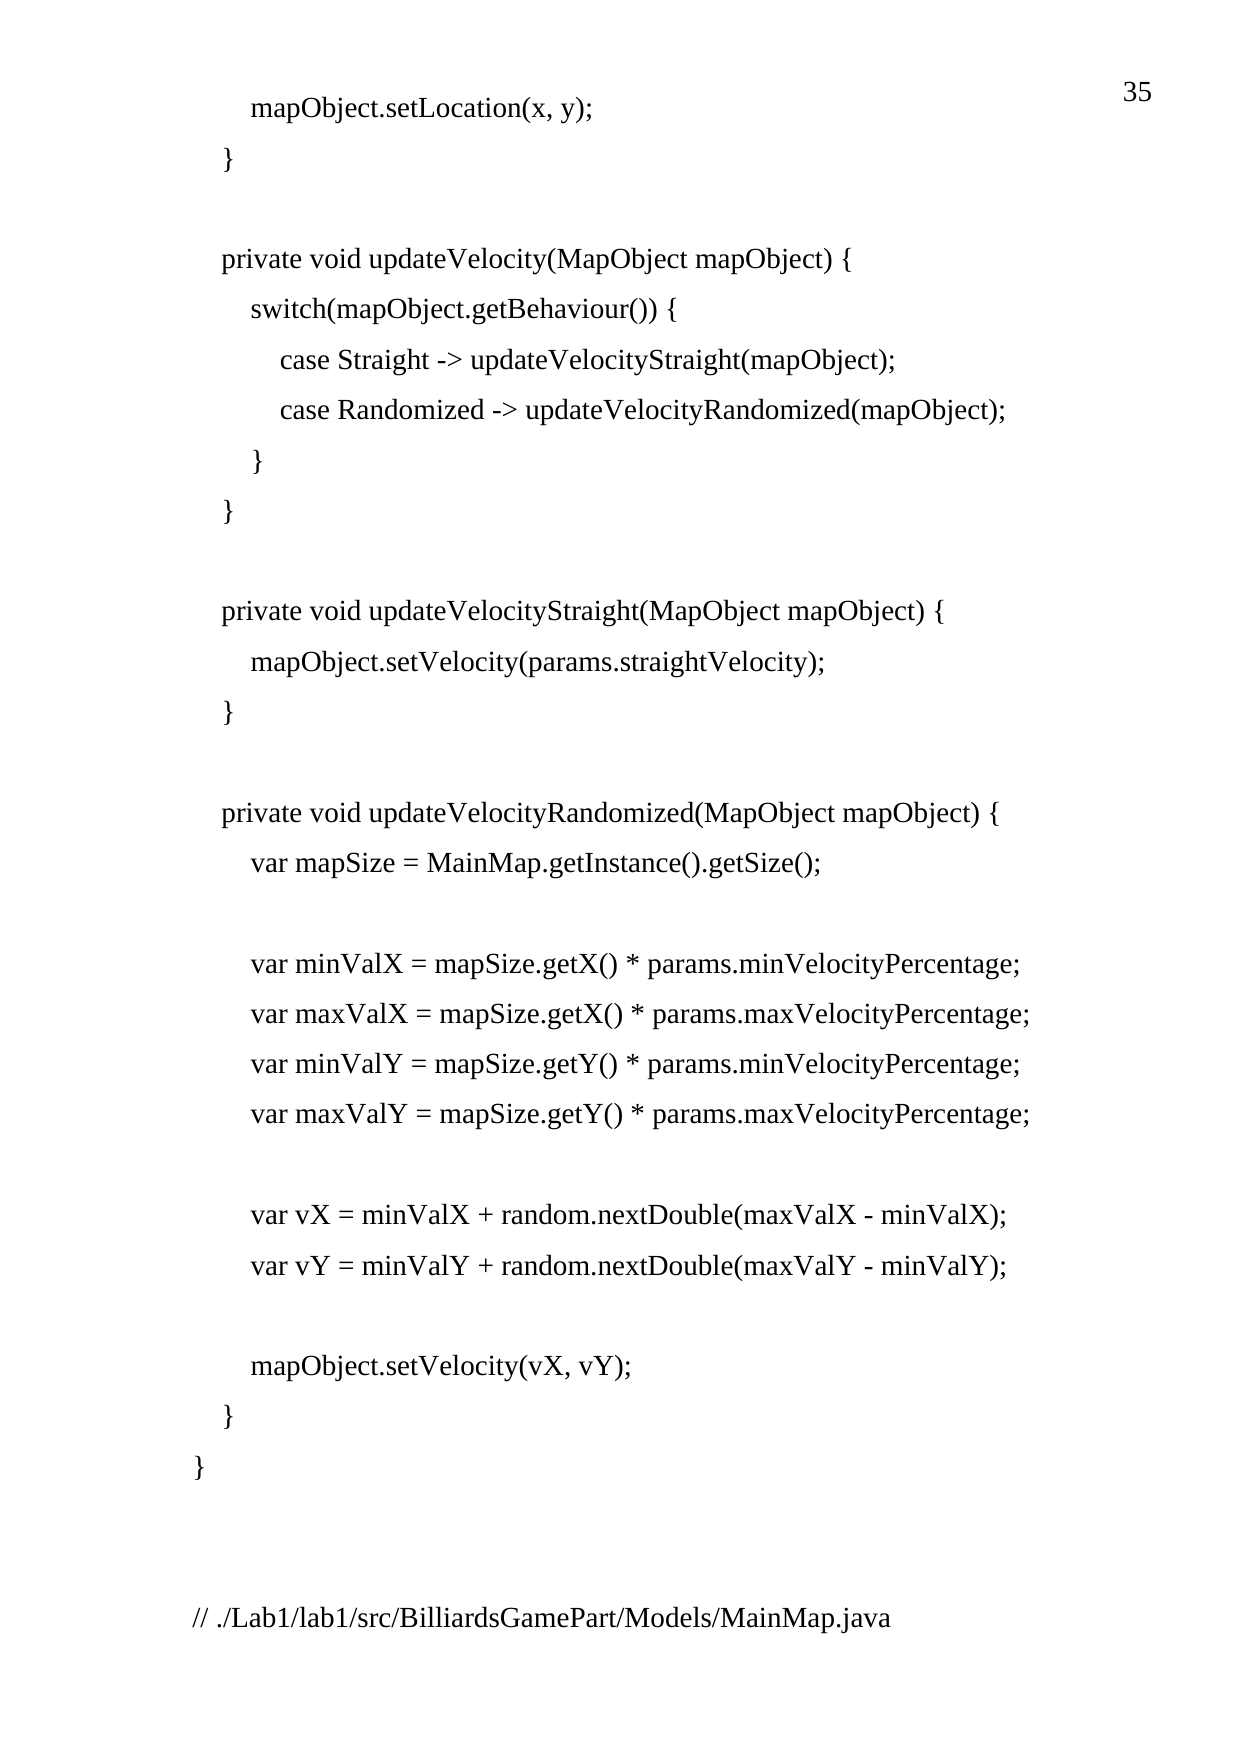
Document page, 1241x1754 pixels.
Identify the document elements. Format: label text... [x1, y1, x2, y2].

text case Straight -> updateVelocityStraight(mapObject); [118, 342, 1122, 376]
text var minValX = mapSize.getX() * params.minVelocityPercentage; [118, 946, 1122, 979]
text var vX = minValX + random.nextDouble(maxValX - minValX); [118, 1197, 1122, 1231]
text } [118, 1449, 1122, 1482]
text // ./Lab1/lab1/src/BilliardsGamePart/Models/MainMap.java [118, 1600, 1122, 1633]
text private void updateVelocity(MapObject mapObject) { [118, 241, 1122, 275]
text } [118, 493, 1122, 526]
text var minValY = mapSize.getY() * params.minVelocityPercentage; [118, 1046, 1122, 1080]
text } [118, 443, 1122, 476]
text switch(mapObject.getBehaviour()) { [118, 292, 1122, 325]
text } [118, 694, 1122, 728]
text var maxValY = mapSize.getY() * params.maxVelocityPercentage; [118, 1097, 1122, 1130]
text private void updateVelocityRandomized(MapObject mapObject) { [118, 795, 1122, 828]
text var maxValX = mapSize.getX() * params.maxVelocityPercentage; [118, 996, 1122, 1029]
text } [118, 141, 1122, 174]
text mapObject.setVelocity(params.straightVelocity); [118, 644, 1122, 677]
text mapObject.setLocation(x, y); [118, 90, 1122, 124]
text mapObject.setVelocity(vX, vY); [118, 1348, 1122, 1382]
text var mapSize = MainMap.getInstance().getSize(); [118, 845, 1122, 879]
text } [118, 1398, 1122, 1432]
text case Randomized -> updateVelocityRandomized(mapObject); [118, 392, 1122, 426]
text private void updateVelocityStraight(MapObject mapObject) { [118, 593, 1122, 627]
text var vY = minValY + random.nextDouble(maxValY - minValY); [118, 1248, 1122, 1281]
